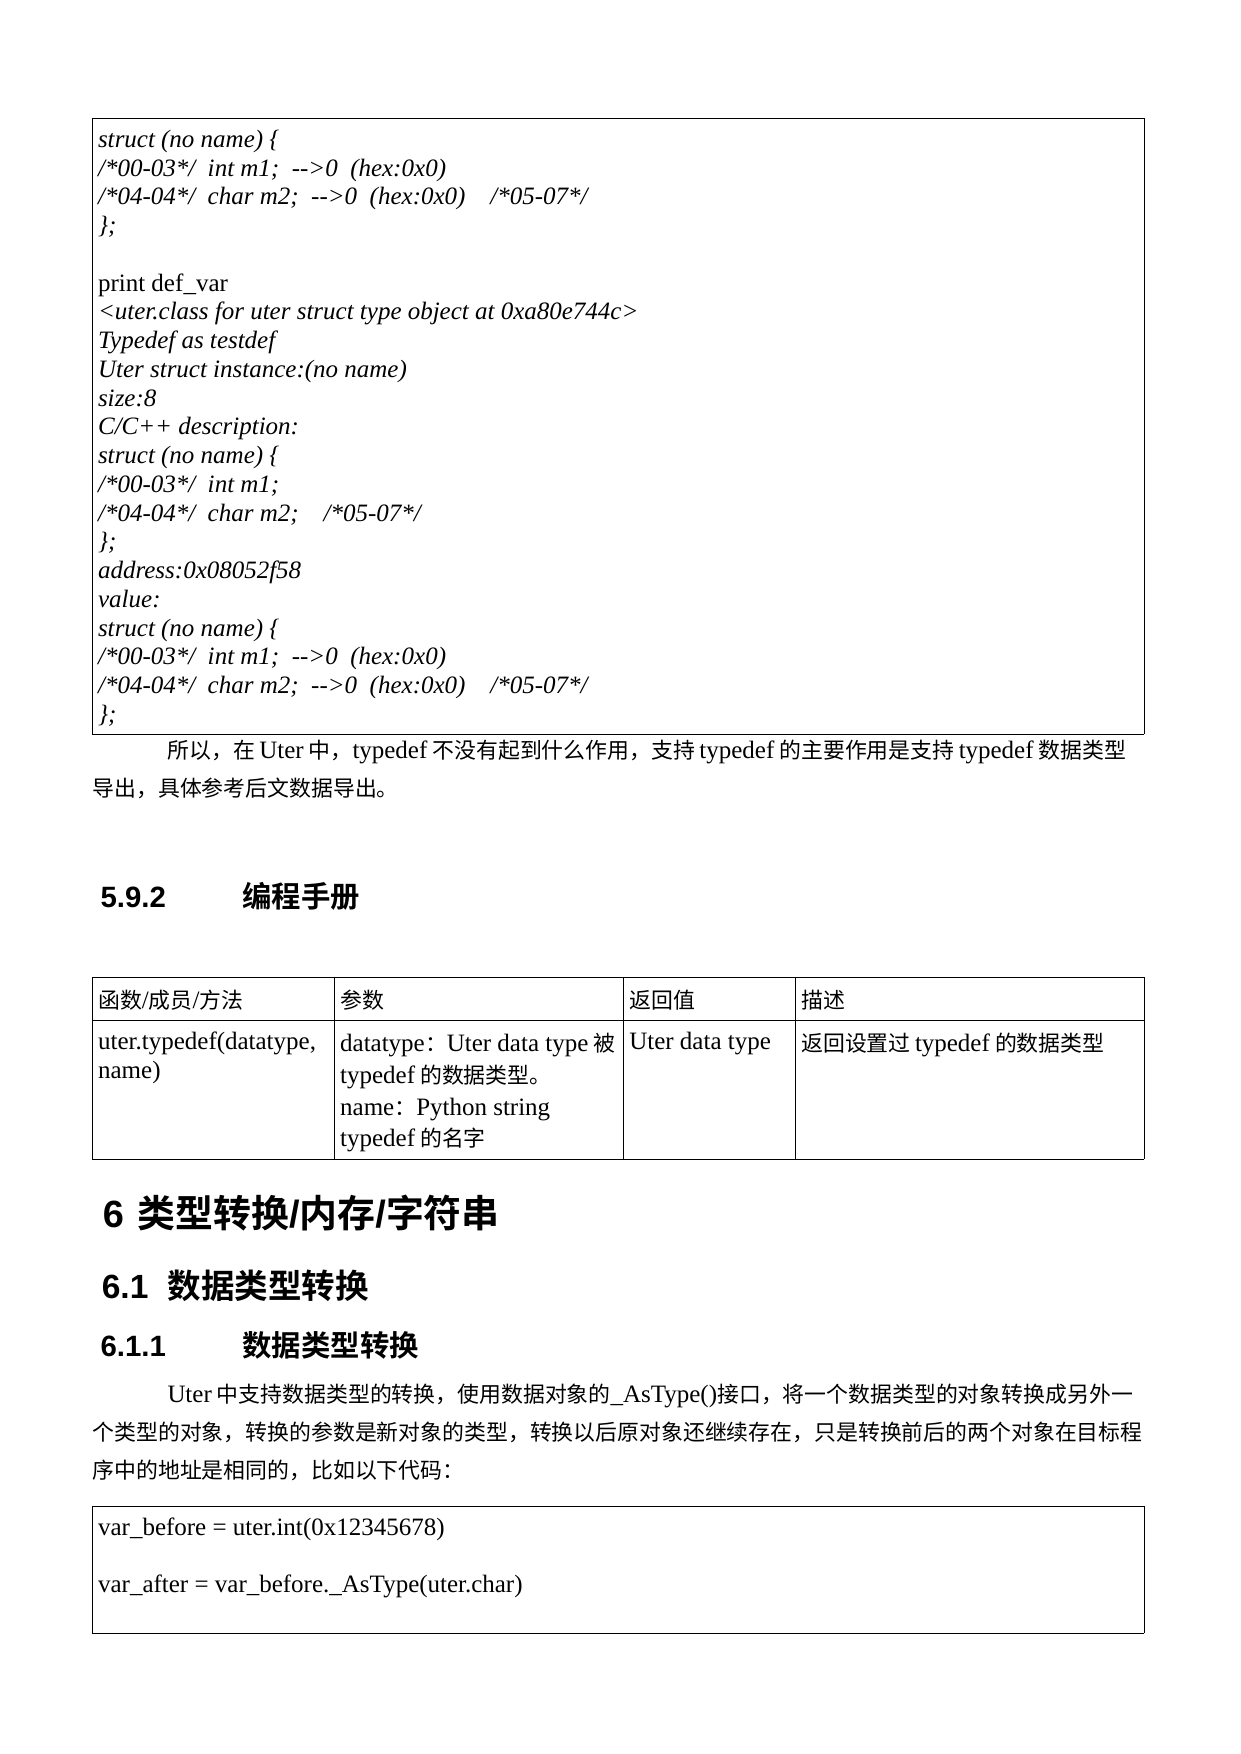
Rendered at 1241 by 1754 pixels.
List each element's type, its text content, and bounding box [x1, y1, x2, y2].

table_header var_before = uter.int(0x12345678) var_after = var_before._AsType(uter.char) [93, 1507, 1144, 1632]
subtitle 数据类型转换 [92, 1259, 1144, 1308]
table_cell datatype：Uter data type被typedef的数据类型。 name：Python string typedef的名字 [335, 1021, 623, 1158]
table_cell Uter data type [624, 1021, 795, 1158]
table_header 返回值 [624, 978, 795, 1020]
table_cell uter.typedef(datatype, name) [93, 1021, 334, 1158]
table_cell 返回设置过typedef的数据类型 [796, 1021, 1144, 1158]
table_header 描述 [796, 978, 1144, 1020]
text Uter中支持数据类型的转换，使用数据对象的_AsType()接口，将一个数据类型的对象转换成另外一个类型的对象，转换的参数是新对象的类型，转换以后原对象还继续存在，只是转换前后的两个对象在目标程序中的地址是相同的，比如以下代码： [92, 1377, 1144, 1485]
subtitle 类型转换/内存/字符串 [92, 1184, 1144, 1238]
text 所以，在Uter中，typedef不没有起到什么作用，支持typedef的主要作用是支持typedef数据类型导出，具体参考后文数据导出。 [92, 735, 1144, 803]
subtitle 数据类型转换 [92, 1322, 1144, 1365]
table_header struct (no name) { /*00-03*/ int m1; -->0 (hex:0x0) /*04-04*/ char m2; -->0 (hex:0x0) /*05-07*/ }; print def_var <uter.class for uter struct type object at 0xa80e744c> Typedef as testdef Uter struct instance:(no name) size:8 C/C++ description: struct (no name) { /*00-03*/ int m1; /*04-04*/ char m2; /*05-07*/ }; address:0x08052f58 value: struct (no name) { /*00-03*/ int m1; -->0 (hex:0x0) /*04-04*/ char m2; -->0 (hex:0x0) /*05-07*/ }; [93, 119, 1144, 733]
subtitle 编程手册 [92, 873, 1144, 916]
table_header 函数/成员/方法 [93, 978, 334, 1020]
table_header 参数 [335, 978, 623, 1020]
